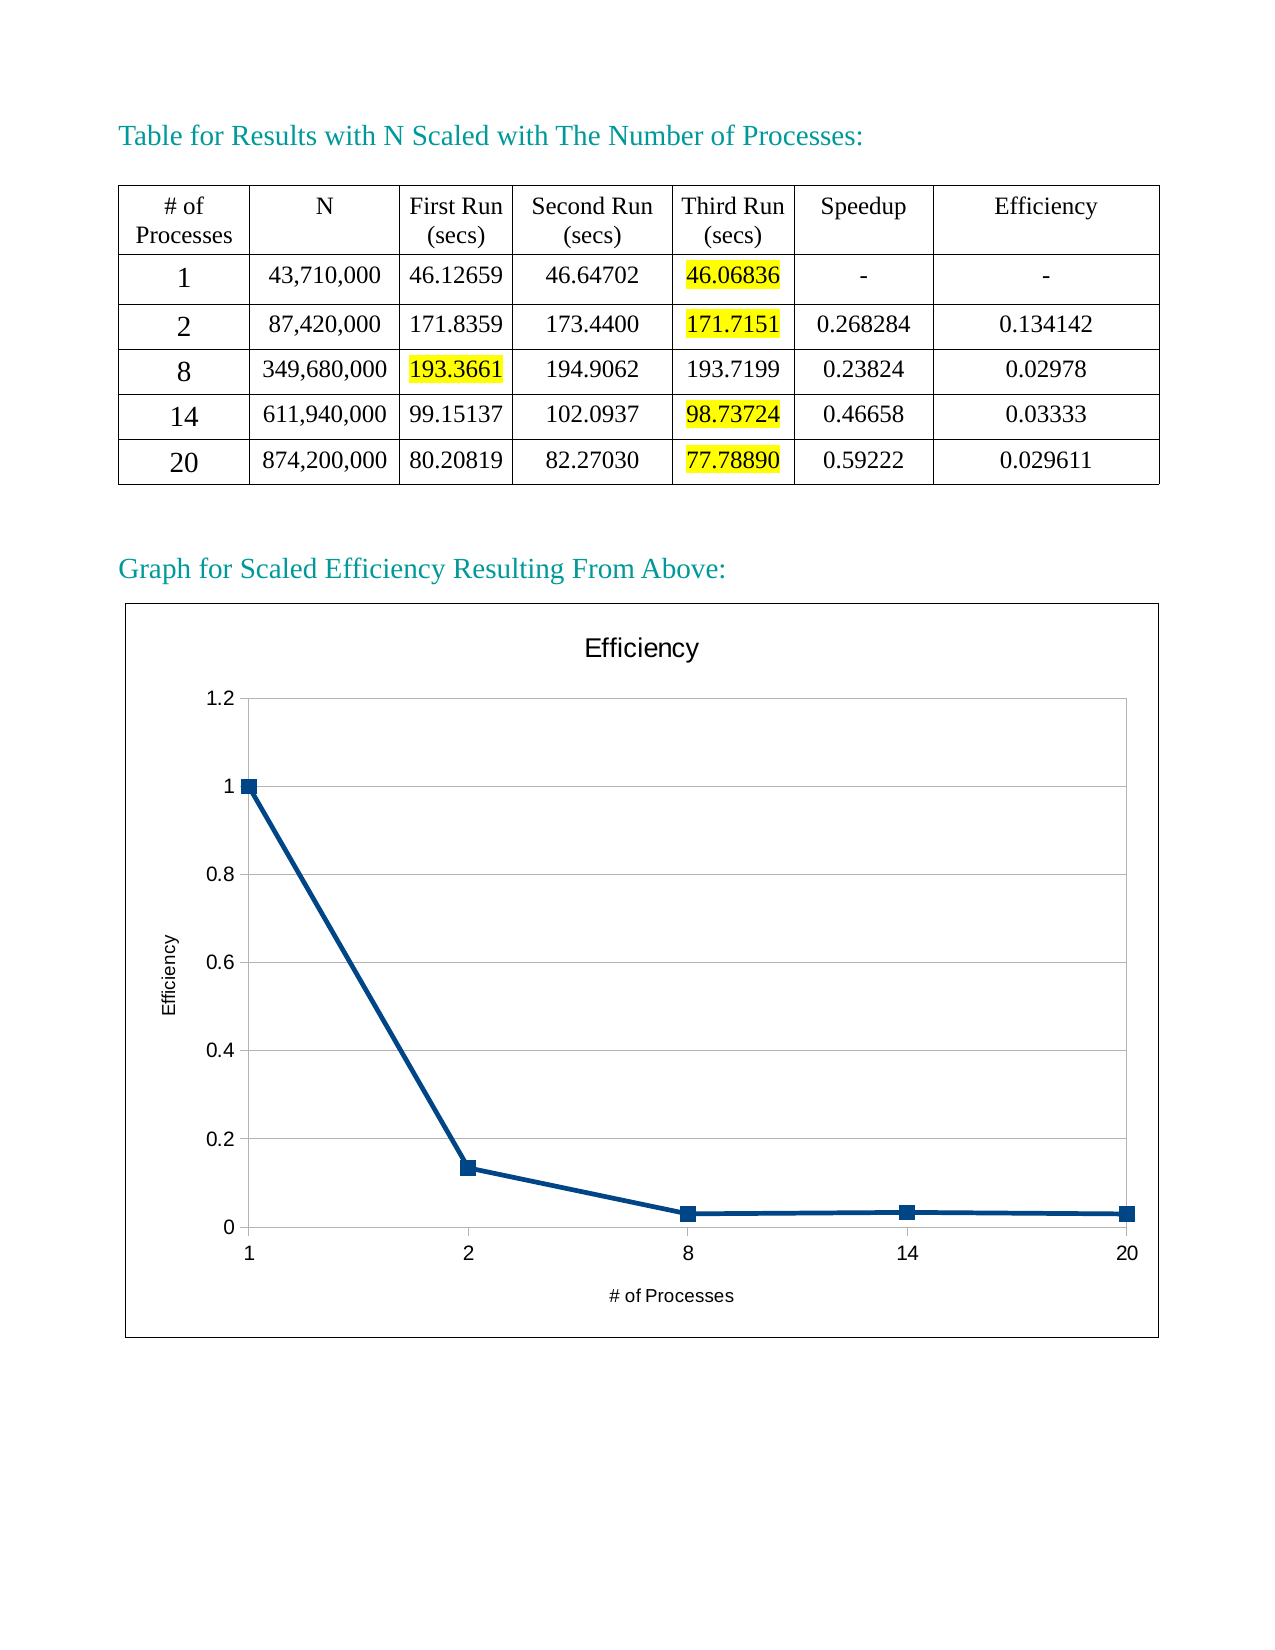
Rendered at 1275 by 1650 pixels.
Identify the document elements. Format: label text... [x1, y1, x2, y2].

table_header First Run (secs) [400, 186, 512, 254]
table_cell 0.134142 [934, 305, 1159, 349]
table_cell 0.02978 [934, 350, 1159, 394]
table_cell 98.73724 [673, 395, 794, 439]
table_header Third Run (secs) [673, 186, 794, 254]
table_cell 193.3661 [400, 350, 512, 394]
table_cell 171.8359 [400, 305, 512, 349]
table_cell 171.7151 [673, 305, 794, 349]
text Table for Results with N Scaled with The Number of Processes: [118, 118, 1157, 152]
table_cell 46.06836 [673, 255, 794, 303]
table_cell 193.7199 [673, 350, 794, 394]
table_cell 874,200,000 [250, 440, 399, 484]
table_cell 349,680,000 [250, 350, 399, 394]
table_cell 0.029611 [934, 440, 1159, 484]
table_cell 0.23824 [795, 350, 933, 394]
table_cell 87,420,000 [250, 305, 399, 349]
text Graph for Scaled Efficiency Resulting From Above: [118, 551, 1157, 585]
table_cell 0.46658 [795, 395, 933, 439]
table_cell 0.268284 [795, 305, 933, 349]
table_header N [250, 186, 399, 254]
table_cell 14 [119, 395, 249, 439]
table_cell - [934, 255, 1159, 303]
table_cell 102.0937 [513, 395, 672, 439]
table_cell 82.27030 [513, 440, 672, 484]
table_cell 20 [119, 440, 249, 484]
table_cell 46.12659 [400, 255, 512, 303]
table_header Efficiency [934, 186, 1159, 254]
table_header Second Run (secs) [513, 186, 672, 254]
table_cell 77.78890 [673, 440, 794, 484]
table_cell 8 [119, 350, 249, 394]
table_cell 0.03333 [934, 395, 1159, 439]
table_header # of Processes [119, 186, 249, 254]
table_cell 99.15137 [400, 395, 512, 439]
table_cell 1 [119, 255, 249, 303]
table_cell 43,710,000 [250, 255, 399, 303]
table_cell 0.59222 [795, 440, 933, 484]
table_cell 80.20819 [400, 440, 512, 484]
table_cell 611,940,000 [250, 395, 399, 439]
table_header Speedup [795, 186, 933, 254]
table_cell 194.9062 [513, 350, 672, 394]
table_cell - [795, 255, 933, 303]
table_cell 2 [119, 305, 249, 349]
table_cell 173.4400 [513, 305, 672, 349]
table_cell 46.64702 [513, 255, 672, 303]
